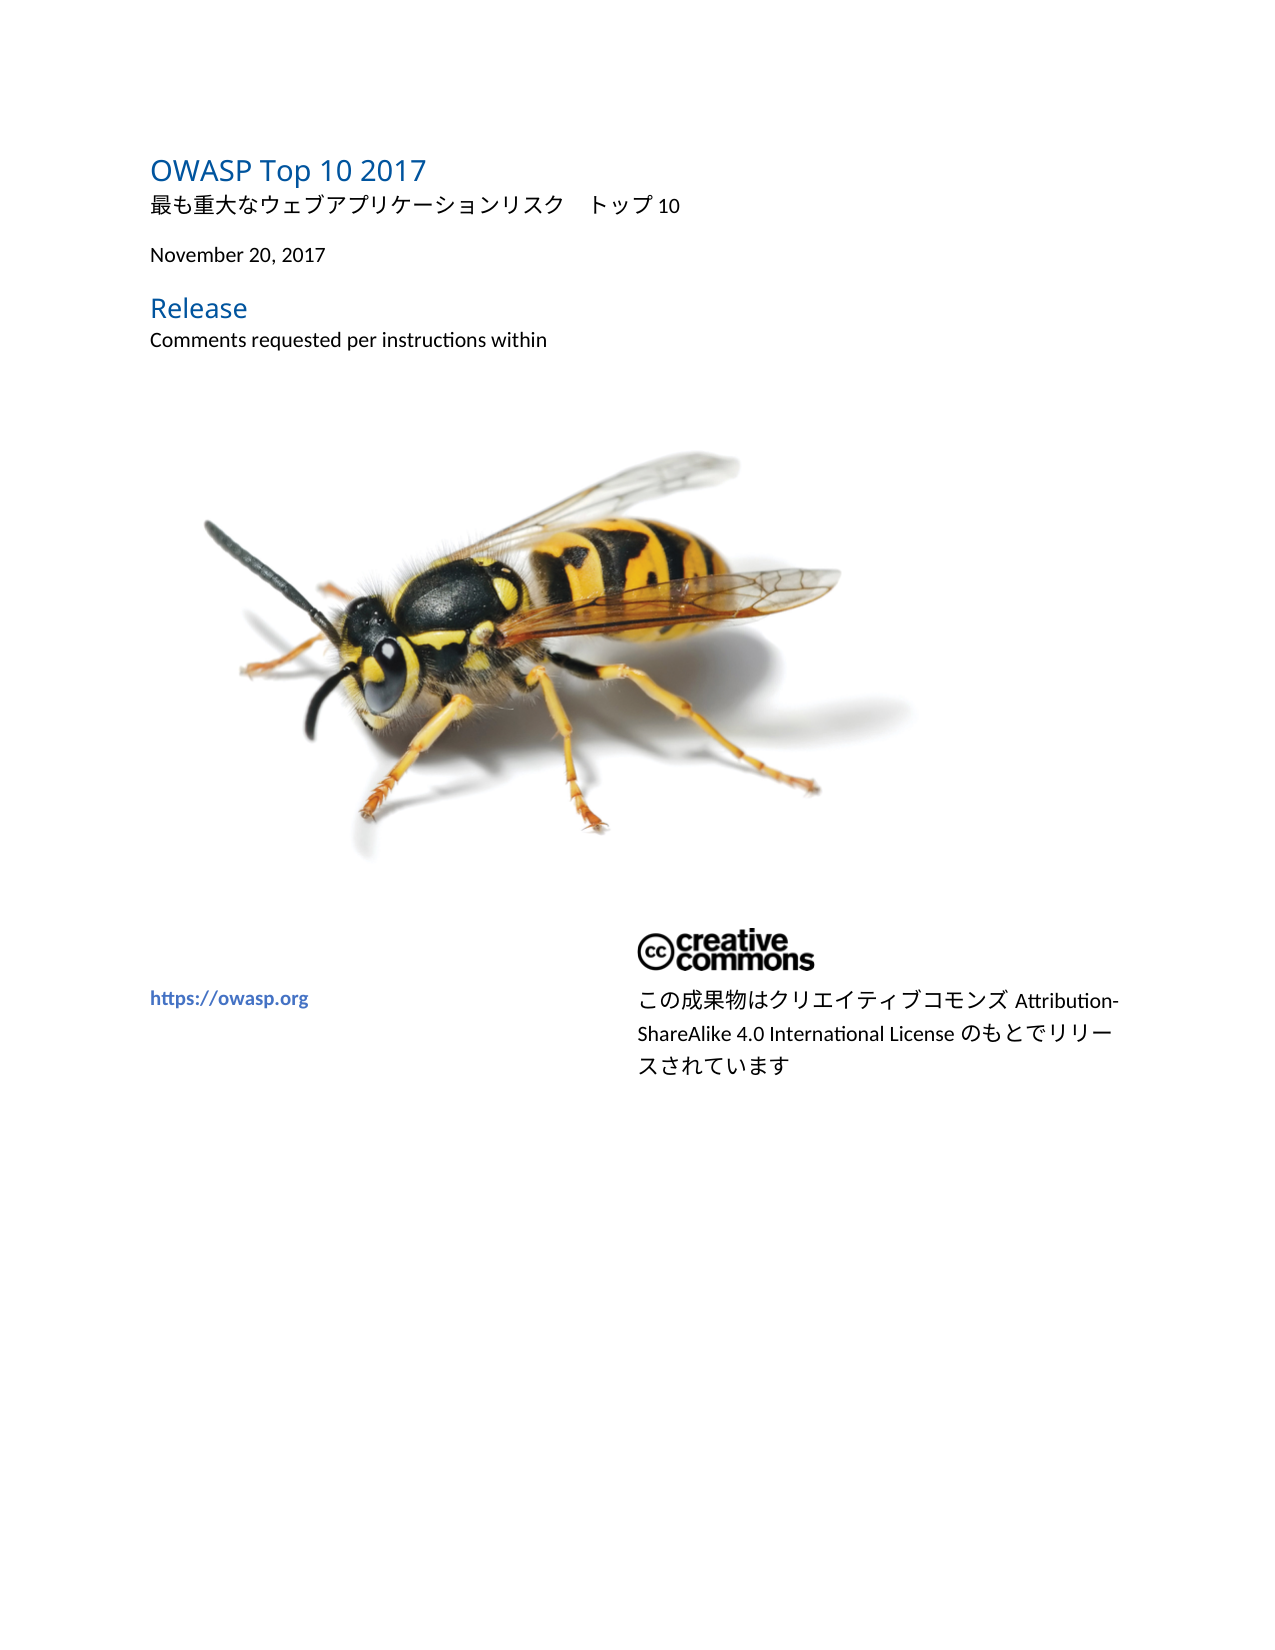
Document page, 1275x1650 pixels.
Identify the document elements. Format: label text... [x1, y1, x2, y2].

table_header [150, 929, 637, 985]
subtitle Release [150, 289, 1125, 326]
picture [150, 374, 951, 907]
table_cell https://owasp.org [150, 985, 637, 1096]
text November 20, 2017 [150, 241, 1125, 268]
text 最も重大なウェブアプリケーションリスク トップ10 [150, 190, 1125, 219]
table_header [638, 929, 1125, 985]
table_cell この成果物はクリエイティブコモンズ Attribution-ShareAlike 4.0 International License のもとでリリースされています [638, 985, 1125, 1096]
text Comments requested per instructions within [150, 326, 1125, 353]
picture [637, 928, 815, 971]
subtitle OWASP Top 10 2017 [150, 150, 1125, 190]
